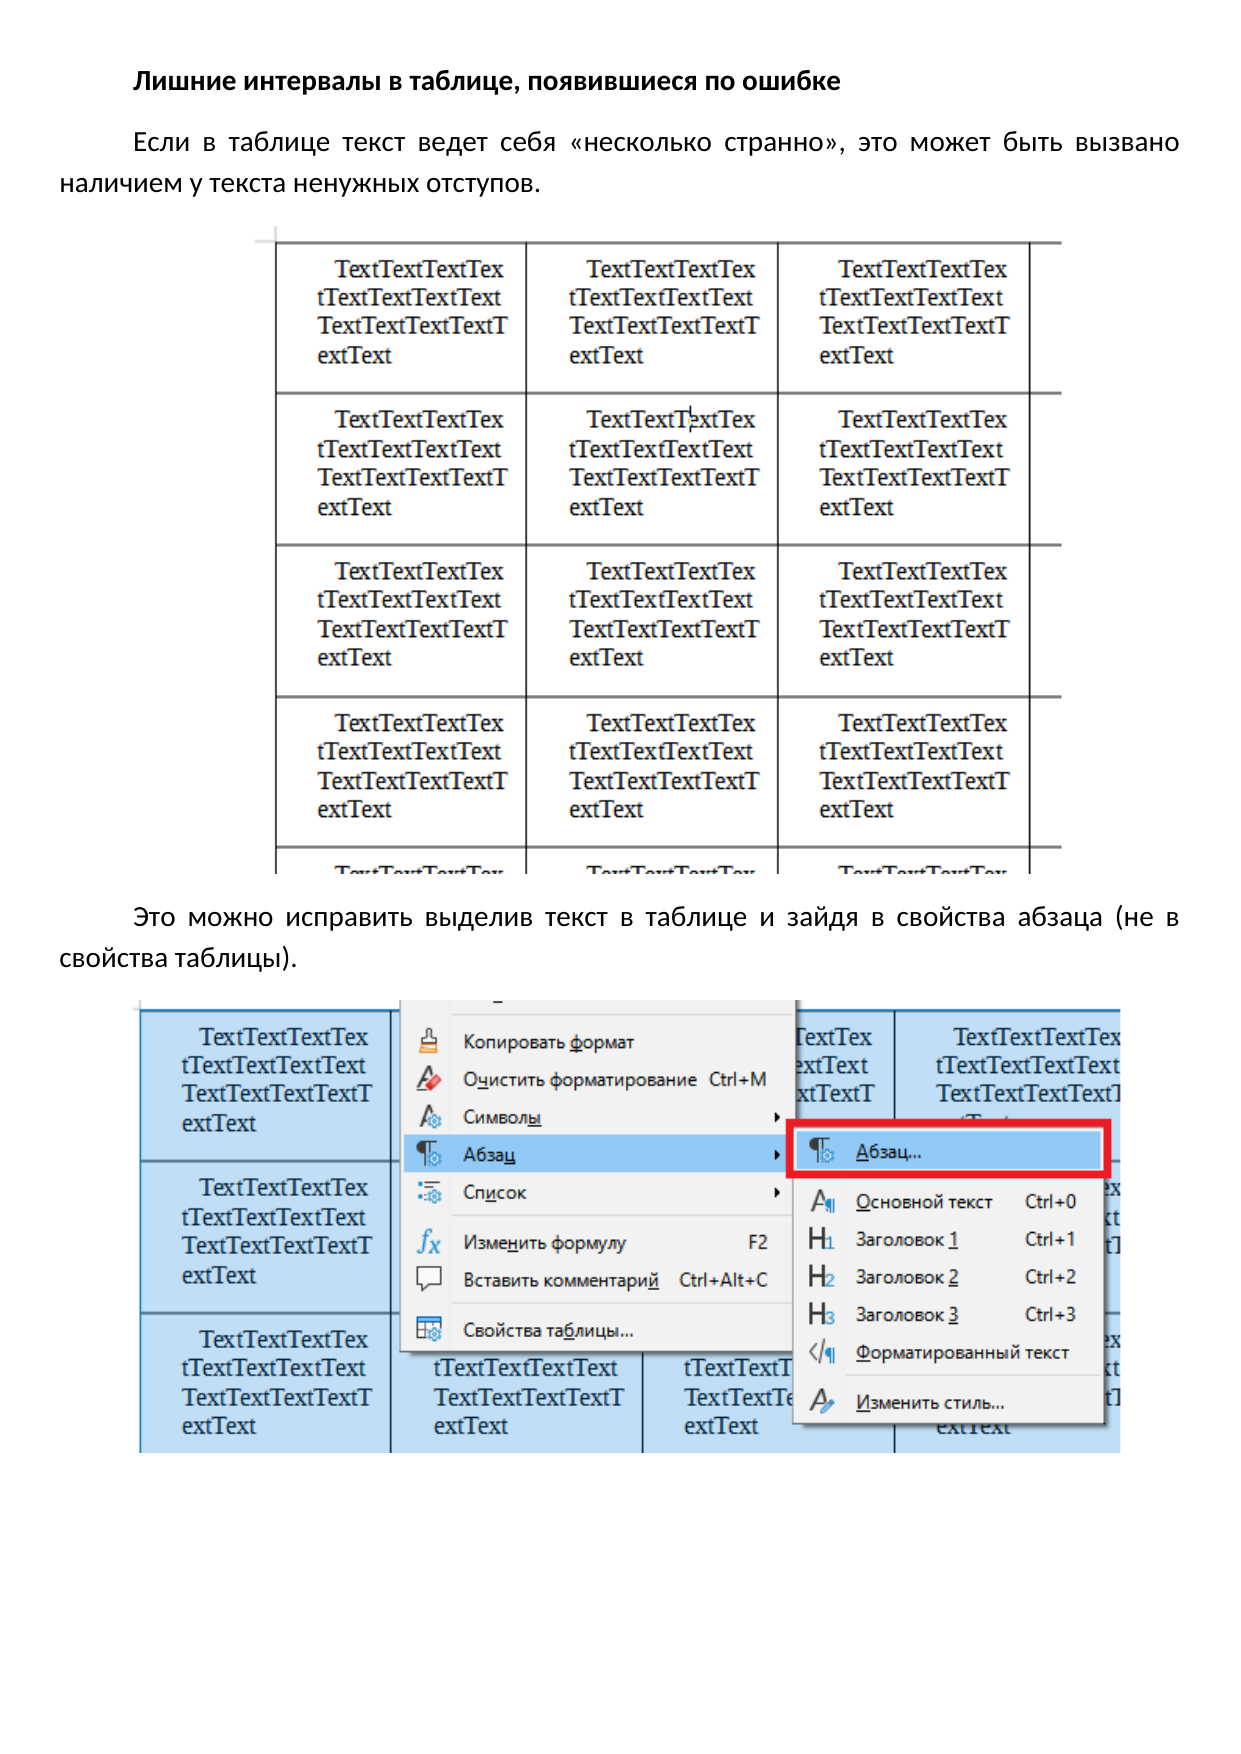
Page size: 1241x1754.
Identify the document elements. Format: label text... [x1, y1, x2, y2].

text Это можно исправить выделив текст в таблице и зайдя в свойства абзаца (не в свойства таблицы). [59, 898, 1181, 975]
picture [132, 1000, 1121, 1453]
picture [252, 226, 1062, 874]
text Если в таблице текст ведет себя «несколько странно», это может быть вызвано наличием у текста ненужных отступов. [59, 123, 1181, 200]
text Лишние интервалы в таблице, появившиеся по ошибке [59, 62, 1181, 97]
